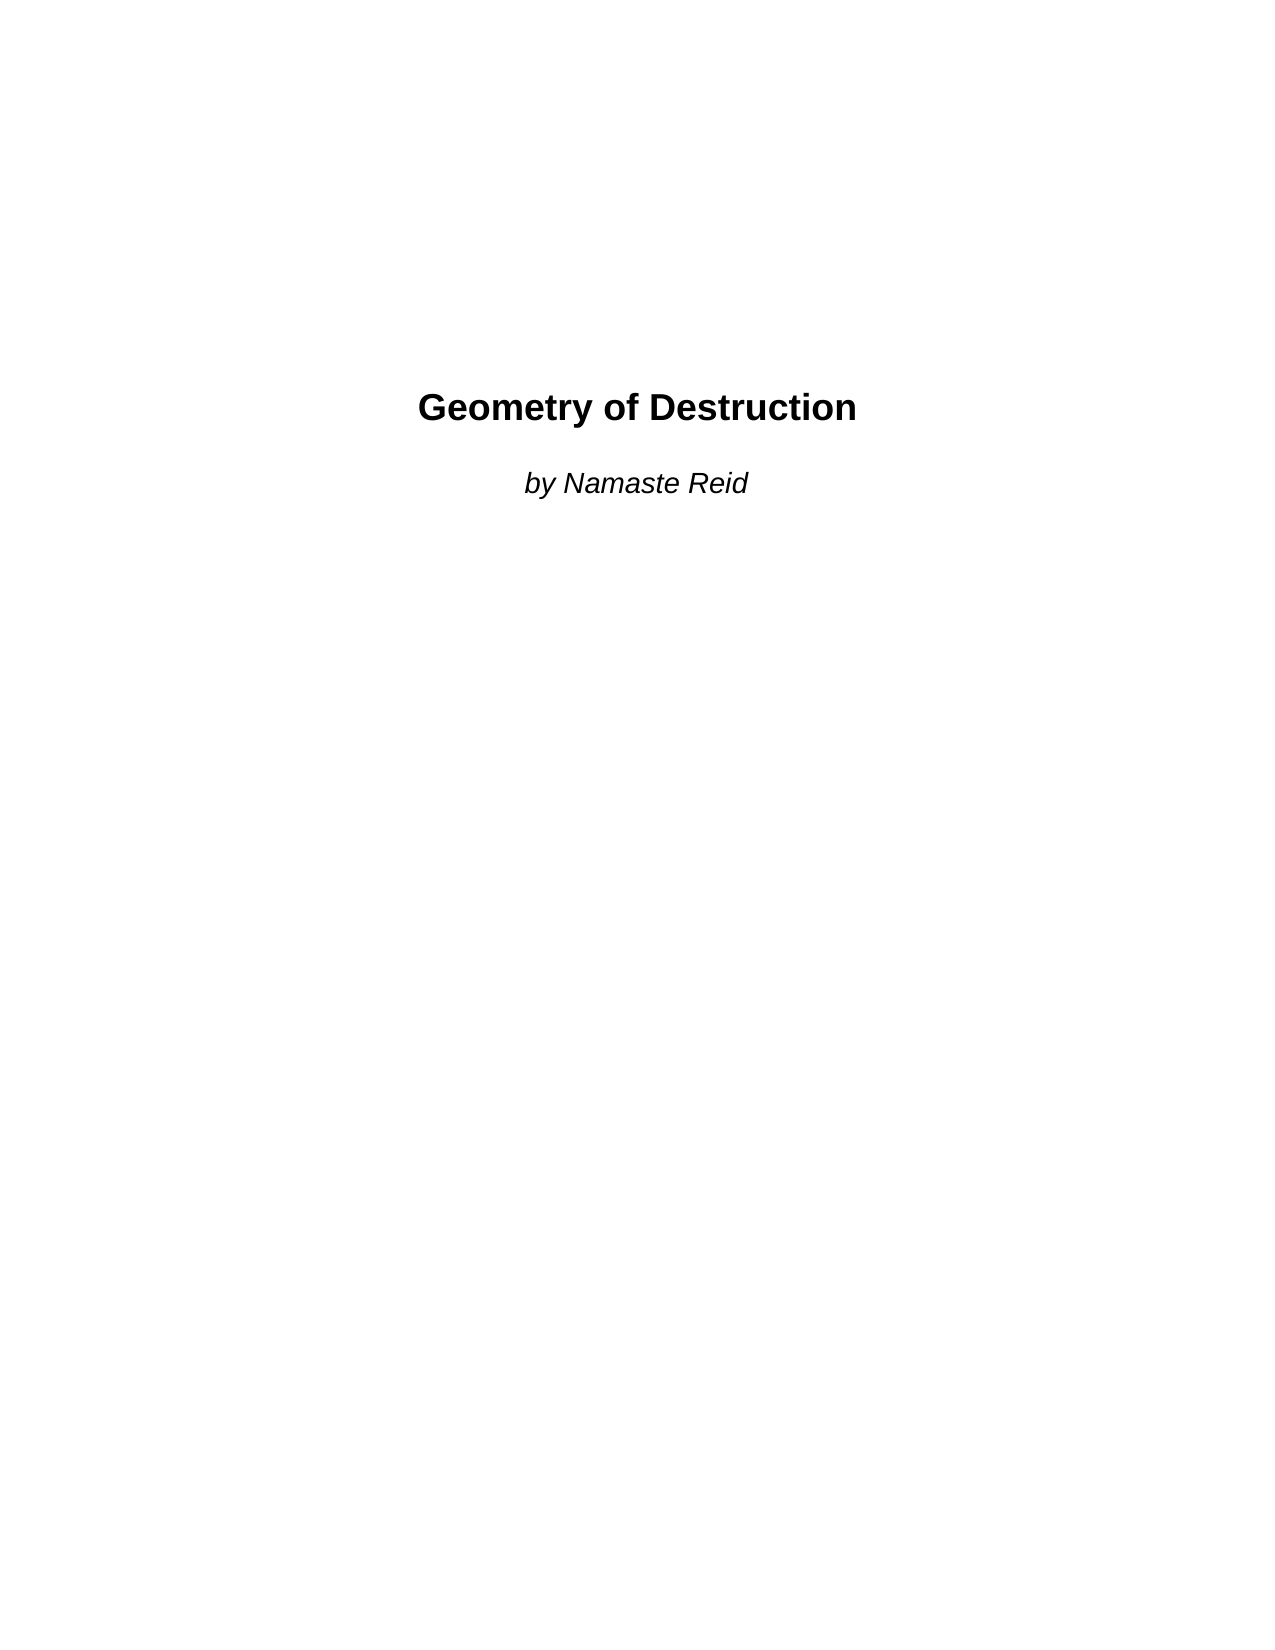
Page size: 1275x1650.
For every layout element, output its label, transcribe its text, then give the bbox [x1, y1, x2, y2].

title Geometry of Destruction [118, 385, 1157, 428]
subtitle by Namaste Reid [118, 466, 1157, 499]
